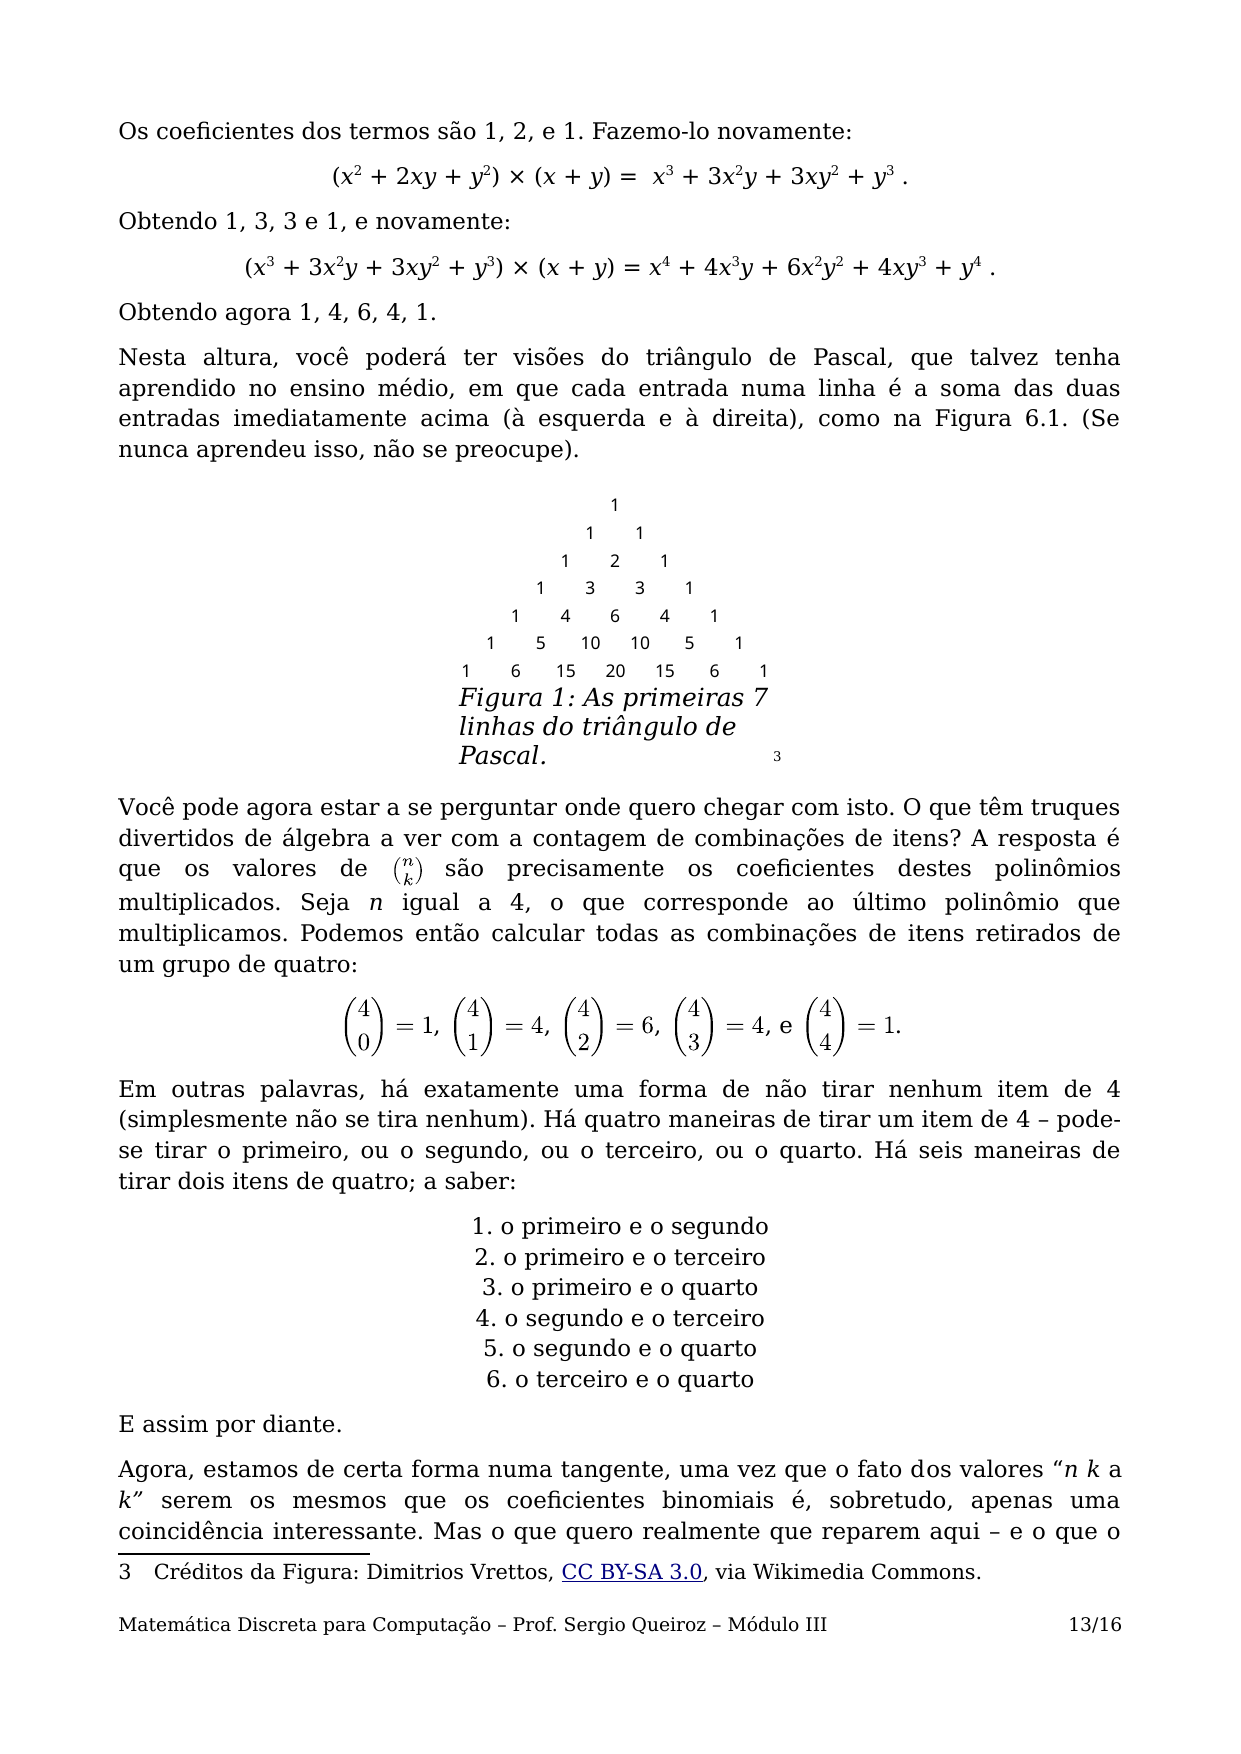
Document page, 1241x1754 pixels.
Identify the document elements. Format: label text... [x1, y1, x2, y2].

text [457, 996, 489, 1057]
text Nesta altura, você poderá ter visões do triângulo de Pascal, que talvez tenha aprendido no ensino médio, em que cada entrada numa linha é a soma das duas entradas imediatamente acima (à esquerda e à direita), como na Figura 6.1. (Se nunca aprendeu isso, não se preocupe). [118, 344, 1122, 463]
text Obtendo agora 1, 4, 6, 4, 1. [118, 299, 1122, 326]
text E assim por diante. [118, 1411, 1122, 1438]
text , [372, 996, 465, 1057]
text (x2 + 2xy + y2) × (x + y) = x3 + 3x2y + 3xy2 + y3 . [118, 163, 1122, 190]
text , [482, 996, 575, 1057]
text Figura 1: As primeiras 7 linhas do triângulo de Pascal. [459, 494, 773, 770]
text [809, 996, 842, 1057]
text , [592, 996, 685, 1057]
text Créditos da Figura: Dimitrios Vrettos, CC BY-SA 3.0, via Wikimedia Commons. [118, 1560, 1122, 1584]
text Os coeficientes dos termos são 1, 2, e 1. Fazemo-lo novamente: [118, 118, 1122, 145]
text [567, 996, 600, 1057]
text 1. o primeiro e o segundo 2. o primeiro e o terceiro 3. o primeiro e o quarto 4. o segundo e o terceiro 5. o segundo e o quarto 6. o terceiro e o quarto [118, 1213, 1122, 1393]
text . [834, 996, 1122, 1057]
text Agora, estamos de certa forma numa tangente, uma vez que o fato dos valores “n k a k” serem os mesmos que os coeficientes binomiais é, sobretudo, apenas uma coincidência interessante. Mas o que quero realmente que reparem aqui – e o que o [118, 1457, 1122, 1544]
text Em outras palavras, há exatamente uma forma de não tirar nenhum item de 4 (simplesmente não se tira nenhum). Há quatro maneiras de tirar um item de 4 – pode-se tirar o primeiro, ou o segundo, ou o terceiro, ou o quarto. Há seis maneiras de tirar dois itens de quatro; a saber: [118, 1076, 1122, 1194]
text , e [703, 996, 817, 1057]
text [348, 996, 380, 1057]
text (x3 + 3x2y + 3xy2 + y3) × (x + y) = x4 + 4x3y + 6x2y2 + 4xy3 + y4 . [118, 254, 1122, 280]
text [678, 996, 710, 1057]
text [118, 996, 355, 1057]
text Obtendo 1, 3, 3 e 1, e novamente: [118, 208, 1122, 235]
text Você pode agora estar a se perguntar onde quero chegar com isto. O que têm truques divertidos de álgebra a ver com a contagem de combinações de itens? A resposta é que os valores de são precisamente os coeficientes destes polinômios multiplicados. Seja n igual a 4, o que corresponde ao último polinômio que multiplicamos. Podemos então calcular todas as combinações de itens retirados de um grupo de quatro: [118, 794, 1122, 977]
